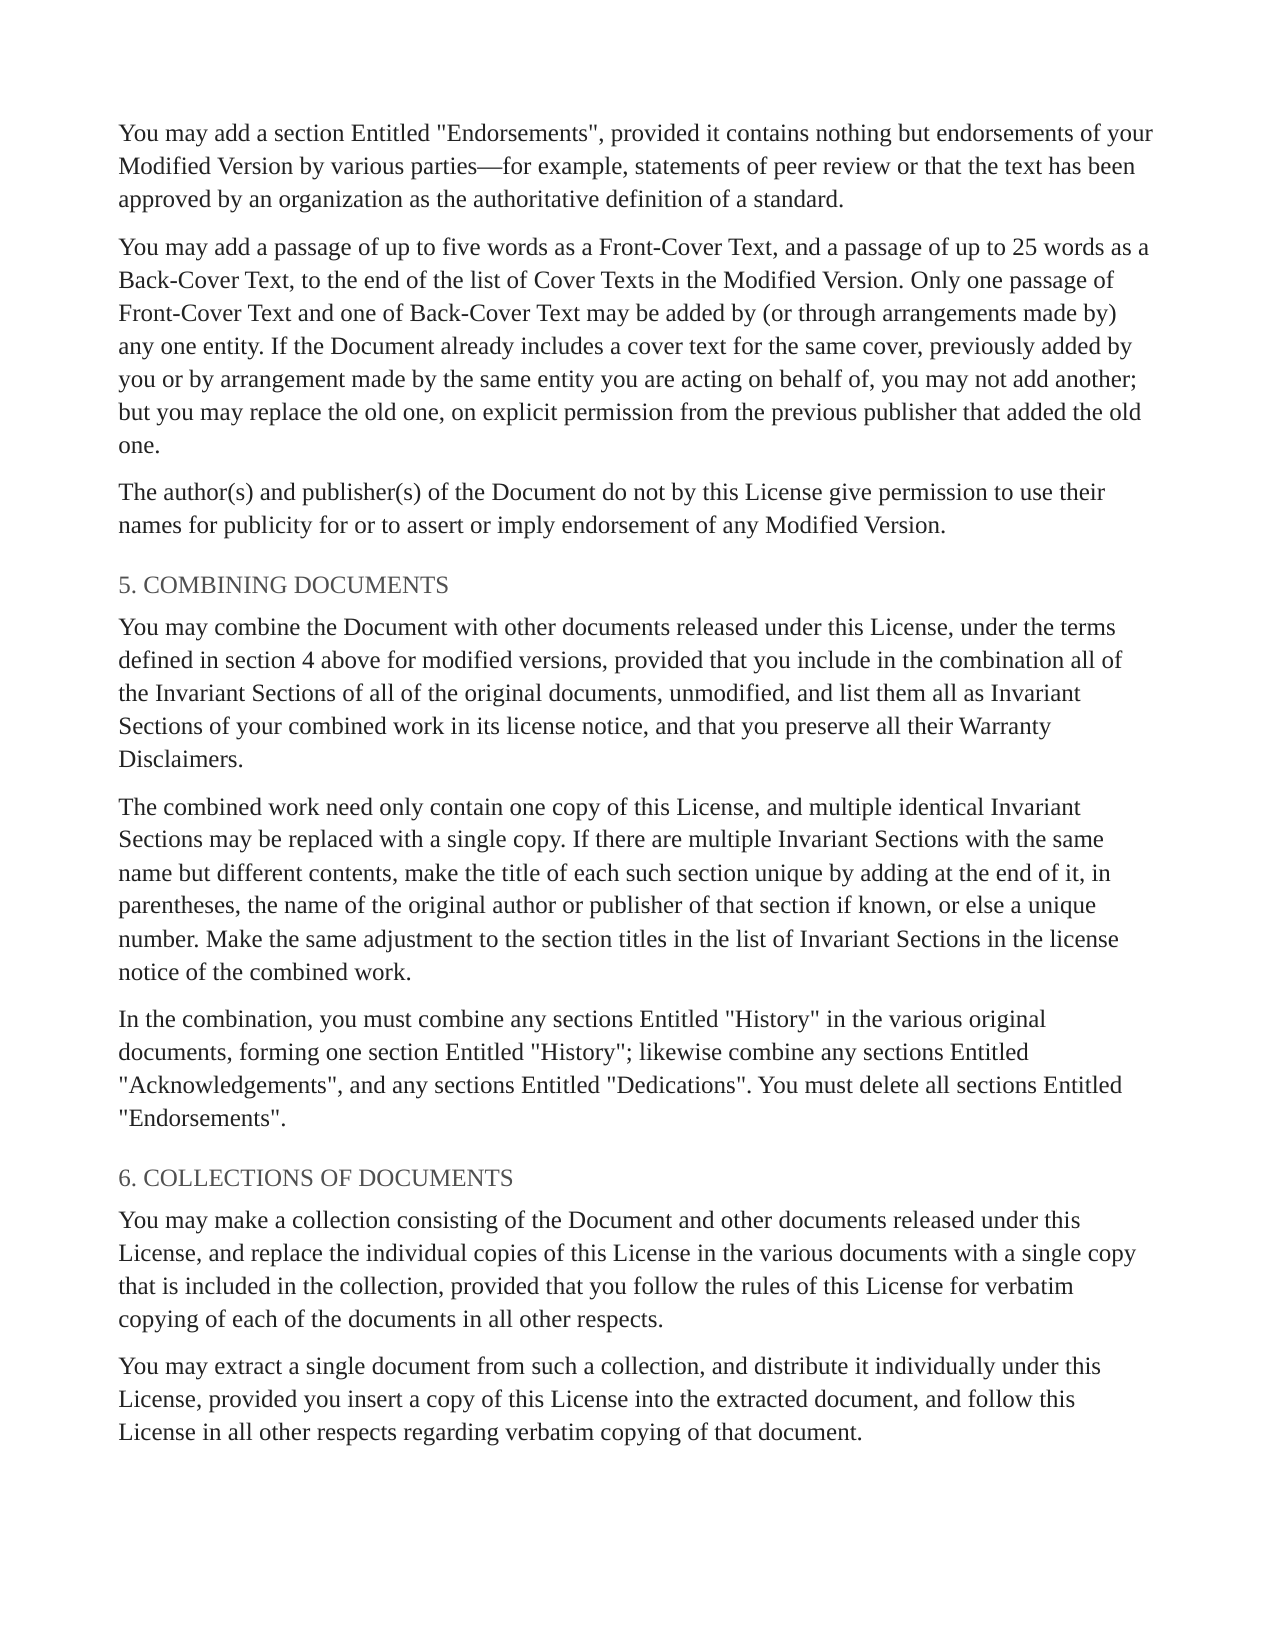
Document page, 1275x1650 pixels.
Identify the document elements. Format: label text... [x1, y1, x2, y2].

text You may add a passage of up to five words as a Front-Cover Text, and a passage of up to 25 words as a Back-Cover Text, to the end of the list of Cover Texts in the Modified Version. Only one passage of Front-Cover Text and one of Back-Cover Text may be added by (or through arrangements made by) any one entity. If the Document already includes a cover text for the same cover, previously added by you or by arrangement made by the same entity you are acting on behalf of, you may not add another; but you may replace the old one, on explicit permission from the previous publisher that added the old one. [118, 232, 1157, 459]
text You may add a section Entitled "Endorsements", provided it contains nothing but endorsements of your Modified Version by various parties—for example, statements of peer review or that the text has been approved by an organization as the authoritative definition of a standard. [118, 118, 1157, 213]
subtitle 6. COLLECTIONS OF DOCUMENTS [118, 1163, 1157, 1192]
text The author(s) and publisher(s) of the Document do not by this License give permission to use their names for publicity for or to assert or imply endorsement of any Modified Version. [118, 477, 1157, 539]
text You may make a collection consisting of the Document and other documents released under this License, and replace the individual copies of this License in the various documents with a single copy that is included in the collection, provided that you follow the rules of this License for verbatim copying of each of the documents in all other respects. [118, 1205, 1157, 1332]
text You may combine the Document with other documents released under this License, under the terms defined in section 4 above for modified versions, provided that you include in the combination all of the Invariant Sections of all of the original documents, unmodified, and list them all as Invariant Sections of your combined work in its license notice, and that you preserve all their Warranty Disclaimers. [118, 612, 1157, 773]
text In the combination, you must combine any sections Entitled "History" in the various original documents, forming one section Entitled "History"; likewise combine any sections Entitled "Acknowledgements", and any sections Entitled "Dedications". You must delete all sections Entitled "Endorsements". [118, 1004, 1157, 1132]
text The combined work need only contain one copy of this License, and multiple identical Invariant Sections may be replaced with a single copy. If there are multiple Invariant Sections with the same name but different contents, make the title of each such section unique by adding at the end of it, in parentheses, the name of the original author or publisher of that section if known, or else a unique number. Make the same adjustment to the section titles in the list of Invariant Sections in the license notice of the combined work. [118, 792, 1157, 985]
text You may extract a single document from such a collection, and distribute it individually under this License, provided you insert a copy of this License into the extracted document, and follow this License in all other respects regarding verbatim copying of that document. [118, 1351, 1157, 1446]
subtitle 5. COMBINING DOCUMENTS [118, 571, 1157, 599]
